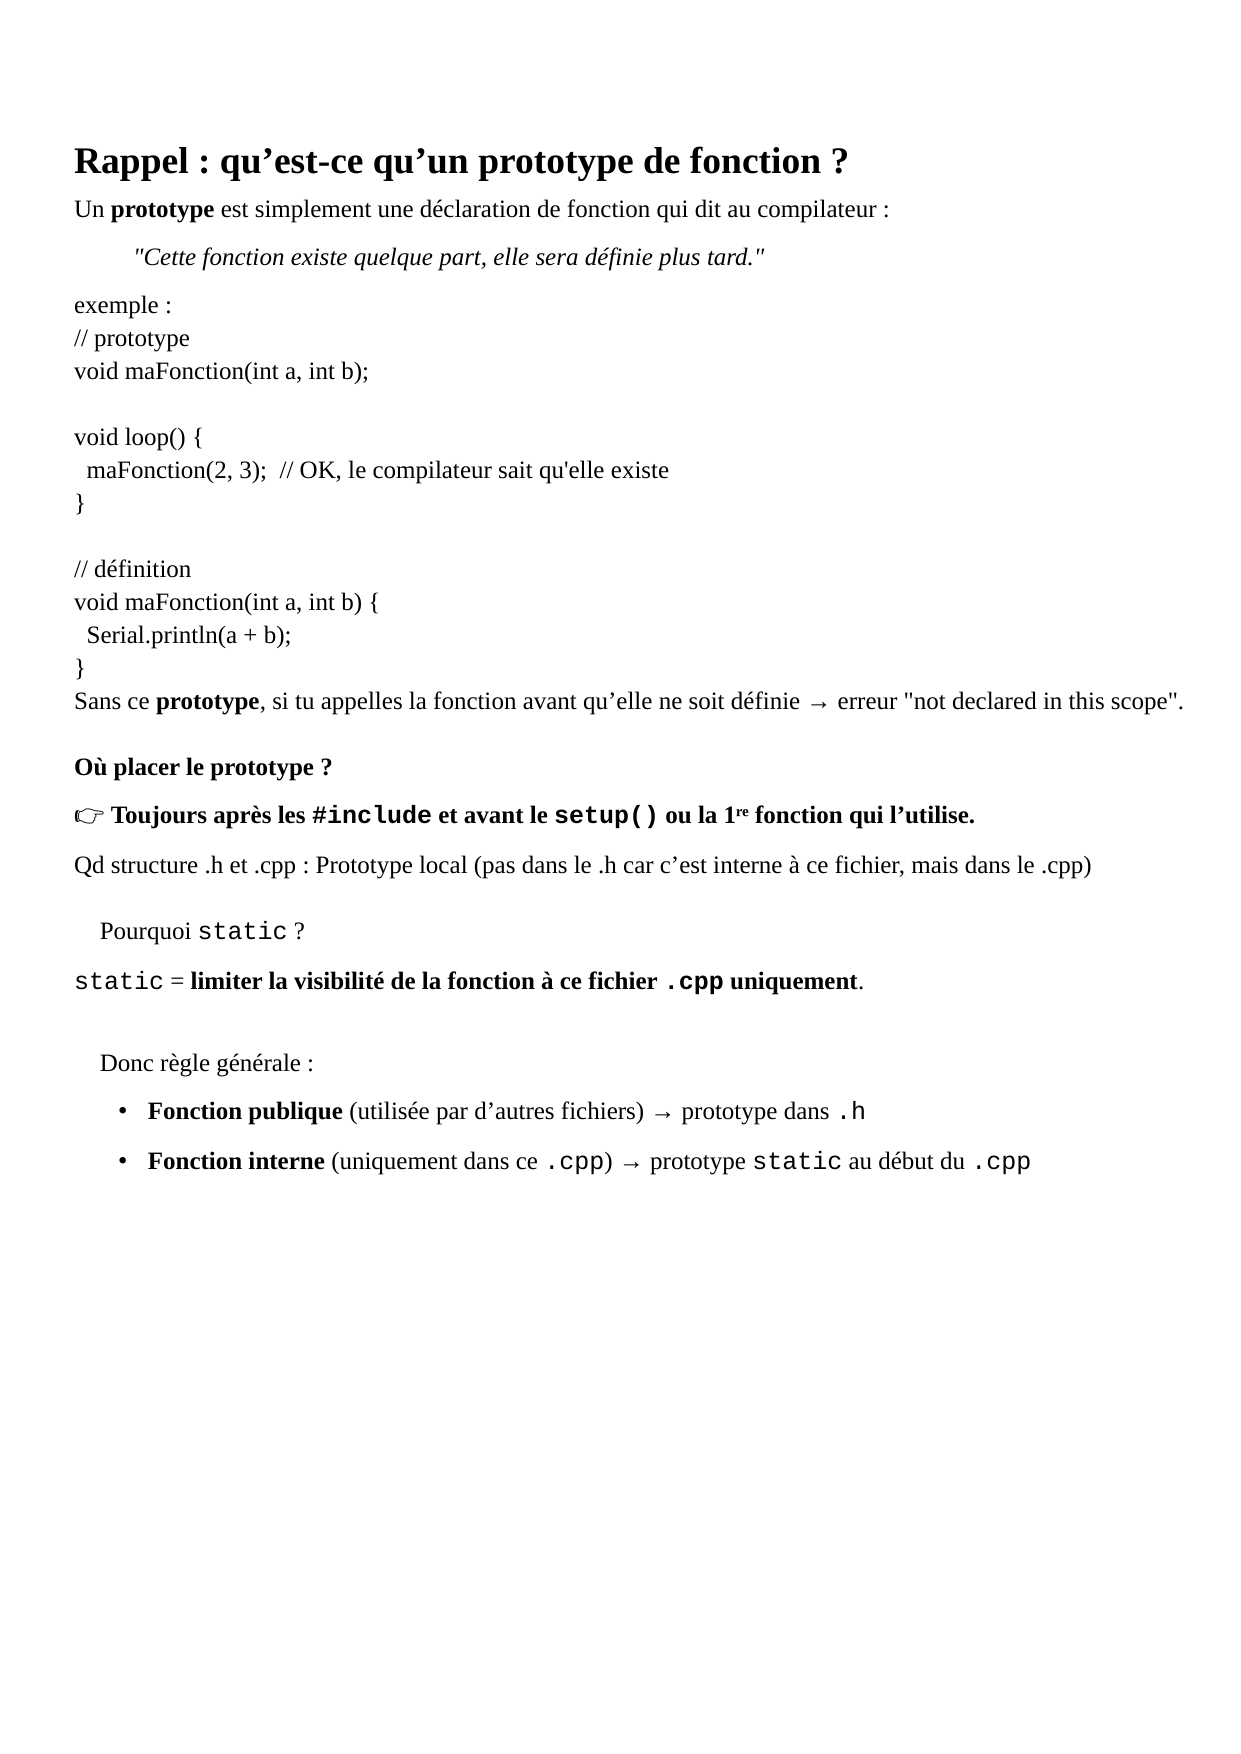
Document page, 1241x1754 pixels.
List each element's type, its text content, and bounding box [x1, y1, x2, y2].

text Qd structure .h et .cpp : Prototype local (pas dans le .h car c’est interne à ce fichier, mais dans le .cpp) 📌 Pourquoi static ? [74, 850, 1196, 947]
text exemple : // prototype void maFonction(int a, int b); void loop() { maFonction(2, 3); // OK, le compilateur sait qu'elle existe } // définition void maFonction(int a, int b) { Serial.println(a + b); } Sans ce prototype, si tu appelles la fonction avant qu’elle ne soit définie → erreur "not declared in this scope". Où placer le prototype ? [74, 290, 1196, 781]
list Fonction interne (uniquement dans ce .cpp) → prototype static au début du .cpp [118, 1146, 1196, 1177]
list Fonction publique (utilisée par d’autres fichiers) → prototype dans .h [118, 1096, 1196, 1127]
subtitle Rappel : qu’est-ce qu’un prototype de fonction ? [74, 139, 1196, 182]
text Un prototype est simplement une déclaration de fonction qui dit au compilateur : [74, 194, 1196, 223]
text "Cette fonction existe quelque part, elle sera définie plus tard." [133, 242, 1137, 271]
text static = limiter la visibilité de la fonction à ce fichier .cpp uniquement. [74, 966, 1196, 1029]
text 👉 Toujours après les #include et avant le setup() ou la 1ʳᵉ fonction qui l’utilise. [74, 800, 1196, 831]
text ✅ Donc règle générale : [74, 1048, 1196, 1077]
